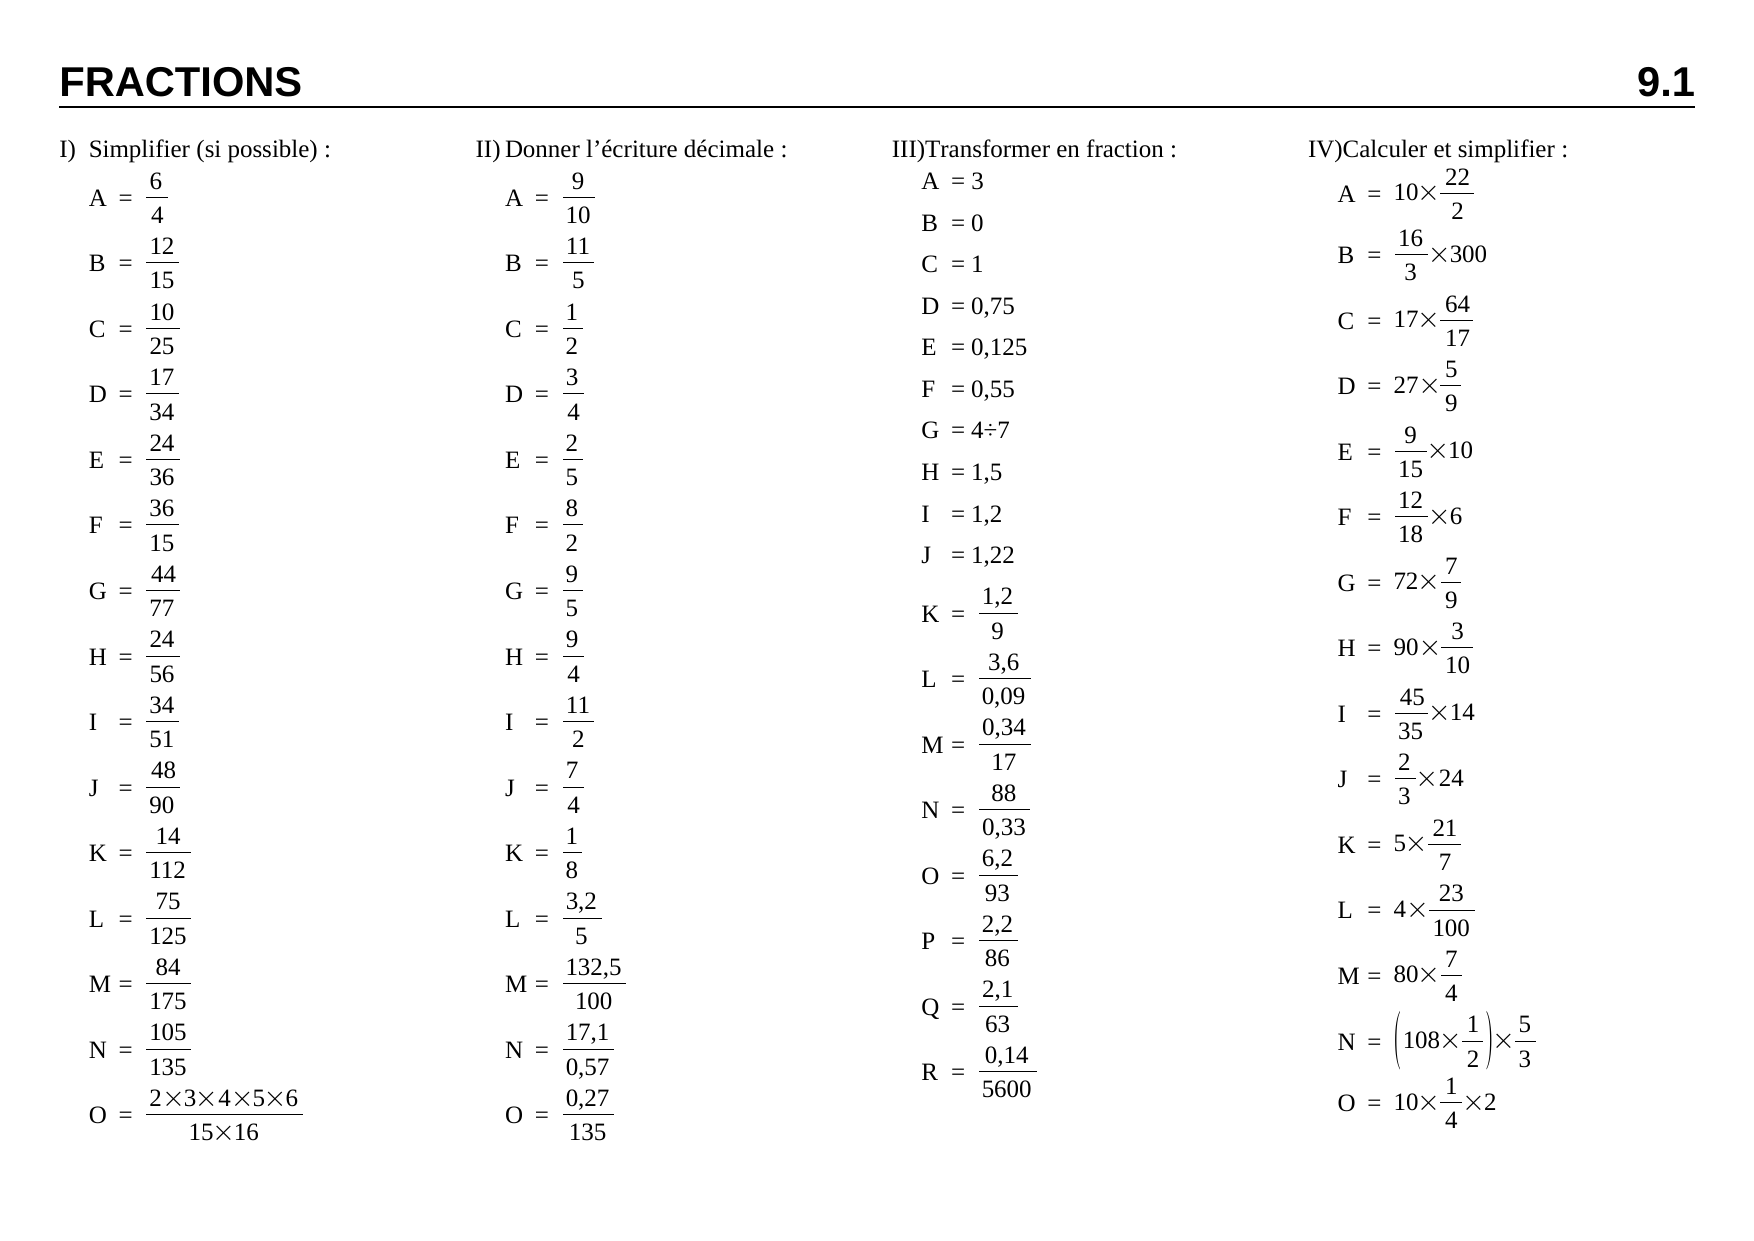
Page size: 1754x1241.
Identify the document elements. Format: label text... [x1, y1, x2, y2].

list = [1337, 945, 1695, 1007]
list = 1 [921, 250, 1278, 278]
list Simplifier (si possible) : [59, 135, 446, 163]
list = [921, 910, 1278, 972]
list = [921, 1041, 1278, 1103]
list Donner l’écriture décimale : [475, 135, 862, 163]
list = [505, 298, 862, 360]
list = [921, 714, 1278, 775]
list = [921, 976, 1278, 1037]
list = 4÷7 [921, 417, 1278, 444]
list = [1337, 880, 1695, 941]
list = [505, 822, 862, 884]
list = 0,55 [921, 375, 1278, 403]
list = [89, 298, 446, 360]
list = [1337, 487, 1695, 548]
list = [89, 495, 446, 556]
list = [89, 167, 446, 229]
list = [505, 626, 862, 687]
list = [505, 888, 862, 949]
list = [1337, 749, 1695, 810]
list = 0 [921, 209, 1278, 236]
list = [505, 167, 862, 229]
list = [505, 233, 862, 294]
list = [89, 364, 446, 425]
list = [505, 691, 862, 753]
list = [505, 495, 862, 556]
list = 3 [921, 167, 1278, 195]
list = [921, 779, 1278, 841]
list = 1,5 [921, 458, 1278, 486]
list = [89, 822, 446, 884]
list = [89, 1084, 446, 1146]
list Transformer en fraction : [892, 135, 1278, 163]
list = [89, 560, 446, 622]
list = [89, 233, 446, 294]
list = [505, 1019, 862, 1080]
list = 0,125 [921, 333, 1278, 361]
list = [89, 1019, 446, 1080]
list = [89, 757, 446, 818]
list = [1337, 163, 1695, 224]
list = [1337, 1011, 1695, 1072]
list = [921, 845, 1278, 906]
list = [1337, 356, 1695, 417]
list = 0,75 [921, 292, 1278, 319]
list = 1,22 [921, 541, 1278, 569]
list = [1337, 683, 1695, 745]
list = [505, 953, 862, 1015]
list = [89, 429, 446, 491]
list = [1337, 224, 1695, 286]
list = [505, 1084, 862, 1146]
list = [89, 953, 446, 1015]
list = [1337, 552, 1695, 614]
list = [505, 429, 862, 491]
list = [505, 560, 862, 622]
list = [1337, 421, 1695, 483]
list = [1337, 618, 1695, 679]
list = [89, 691, 446, 753]
list Calculer et simplifier : [1308, 135, 1695, 163]
list = 1,2 [921, 500, 1278, 527]
list = [89, 888, 446, 949]
list = [1337, 1072, 1695, 1134]
list = [921, 648, 1278, 710]
list = [1337, 290, 1695, 352]
list = [505, 364, 862, 425]
list = [89, 626, 446, 687]
list = [1337, 814, 1695, 876]
list = [505, 757, 862, 818]
text Fractions 9.1 [59, 59, 1695, 106]
list = [921, 583, 1278, 644]
